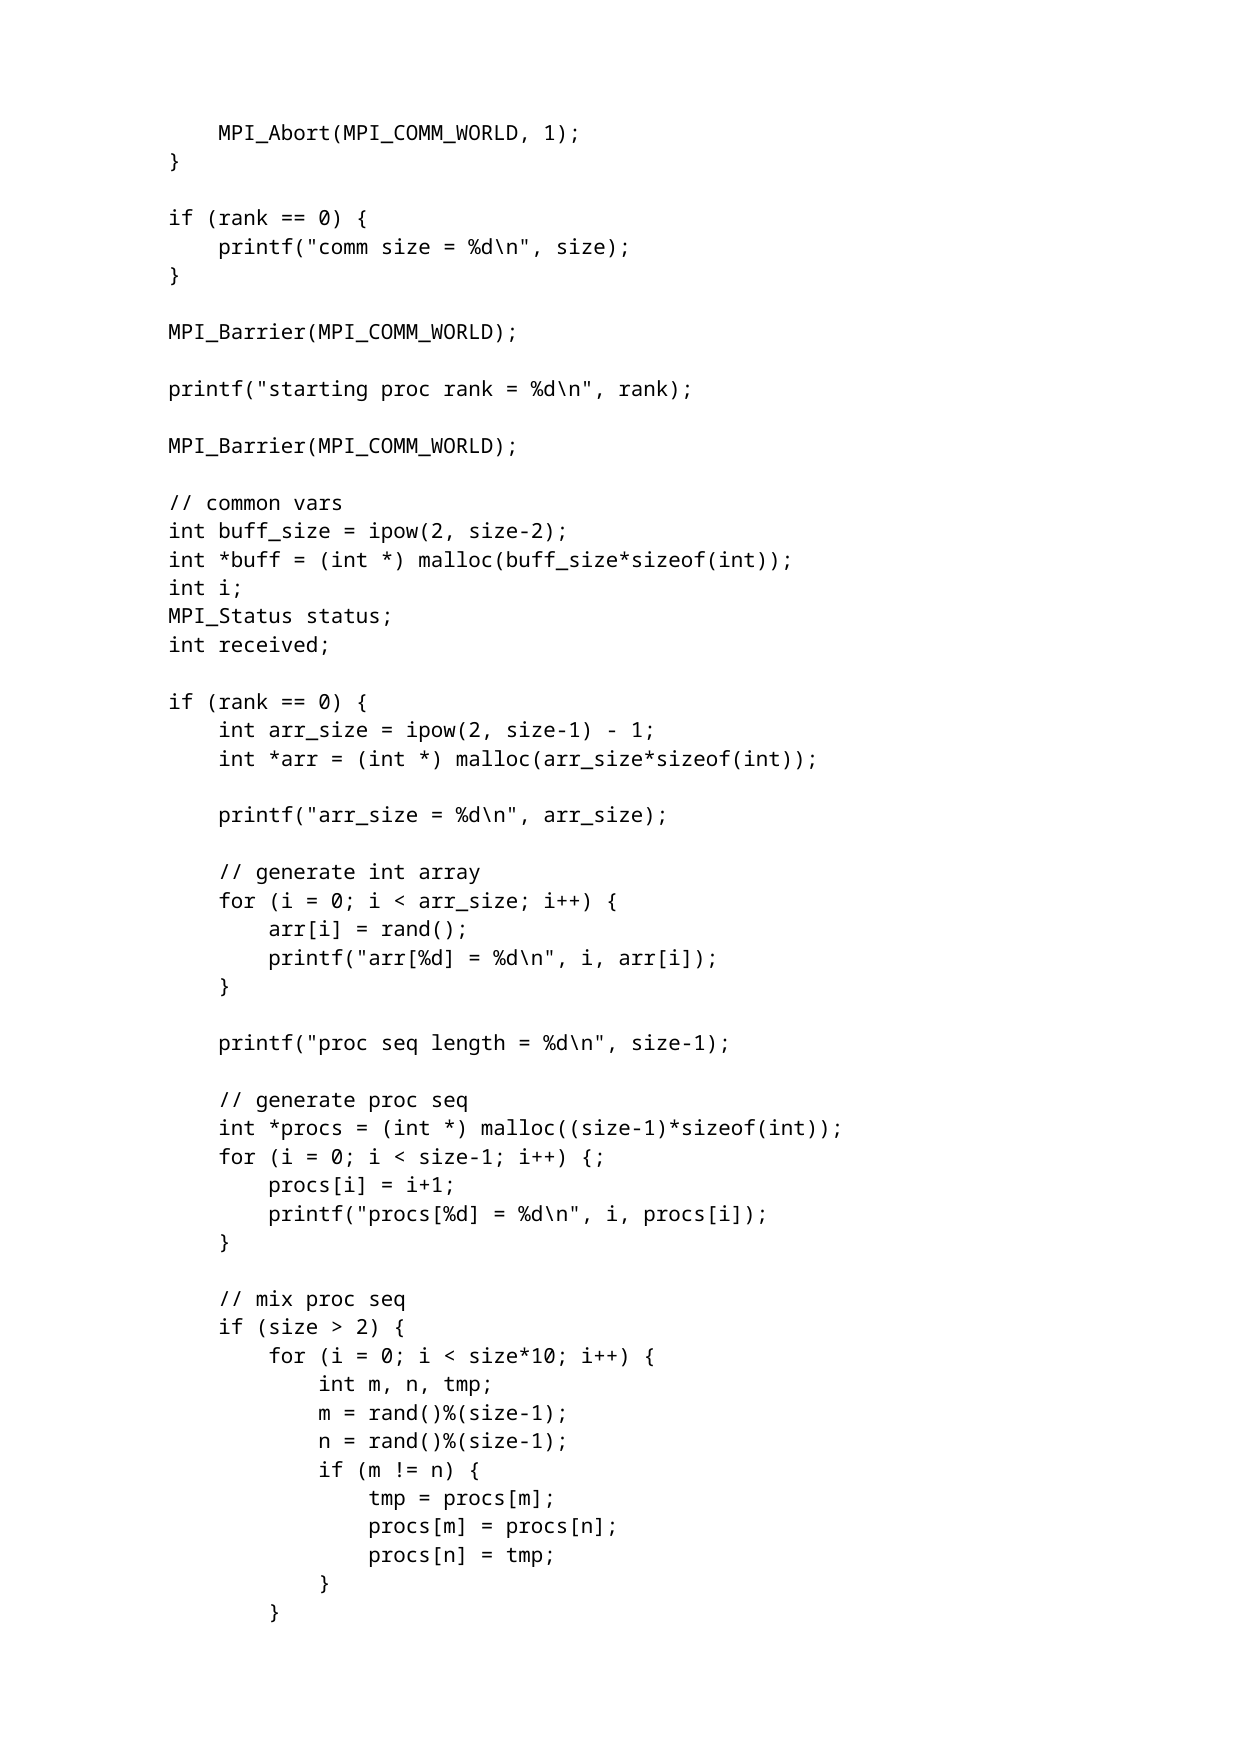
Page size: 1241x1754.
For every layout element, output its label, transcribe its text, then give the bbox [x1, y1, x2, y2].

text } [118, 1568, 1122, 1597]
text procs[m] = procs[n]; [118, 1512, 1122, 1540]
text } [118, 1597, 1122, 1625]
text } [118, 1227, 1122, 1256]
text // common vars [118, 488, 1122, 516]
text printf("comm size = %d\n", size); [118, 232, 1122, 260]
text int received; [118, 630, 1122, 658]
text procs[i] = i+1; [118, 1170, 1122, 1199]
text printf("procs[%d] = %d\n", i, procs[i]); [118, 1199, 1122, 1227]
text // generate int array [118, 857, 1122, 886]
text } [118, 260, 1122, 289]
text int *procs = (int *) malloc((size-1)*sizeof(int)); [118, 1113, 1122, 1142]
text MPI_Barrier(MPI_COMM_WORLD); [118, 317, 1122, 346]
text int i; [118, 573, 1122, 602]
text printf("arr_size = %d\n", arr_size); [118, 801, 1122, 829]
text m = rand()%(size-1); [118, 1398, 1122, 1426]
text tmp = procs[m]; [118, 1483, 1122, 1512]
text // generate proc seq [118, 1085, 1122, 1113]
text MPI_Barrier(MPI_COMM_WORLD); [118, 431, 1122, 459]
text for (i = 0; i < size-1; i++) {; [118, 1142, 1122, 1170]
text } [118, 971, 1122, 1000]
text n = rand()%(size-1); [118, 1426, 1122, 1455]
text int *buff = (int *) malloc(buff_size*sizeof(int)); [118, 545, 1122, 573]
text MPI_Abort(MPI_COMM_WORLD, 1); [118, 118, 1122, 147]
text } [118, 147, 1122, 175]
text int arr_size = ipow(2, size-1) - 1; [118, 715, 1122, 744]
text for (i = 0; i < size*10; i++) { [118, 1341, 1122, 1369]
text if (rank == 0) { [118, 203, 1122, 232]
text if (rank == 0) { [118, 687, 1122, 715]
text printf("arr[%d] = %d\n", i, arr[i]); [118, 943, 1122, 971]
text arr[i] = rand(); [118, 914, 1122, 943]
text if (size > 2) { [118, 1312, 1122, 1341]
text MPI_Status status; [118, 602, 1122, 630]
text for (i = 0; i < arr_size; i++) { [118, 886, 1122, 914]
text printf("proc seq length = %d\n", size-1); [118, 1028, 1122, 1057]
text int *arr = (int *) malloc(arr_size*sizeof(int)); [118, 744, 1122, 772]
text printf("starting proc rank = %d\n", rank); [118, 374, 1122, 402]
text if (m != n) { [118, 1455, 1122, 1483]
text int buff_size = ipow(2, size-2); [118, 516, 1122, 545]
text int m, n, tmp; [118, 1369, 1122, 1398]
text // mix proc seq [118, 1284, 1122, 1312]
text procs[n] = tmp; [118, 1540, 1122, 1568]
